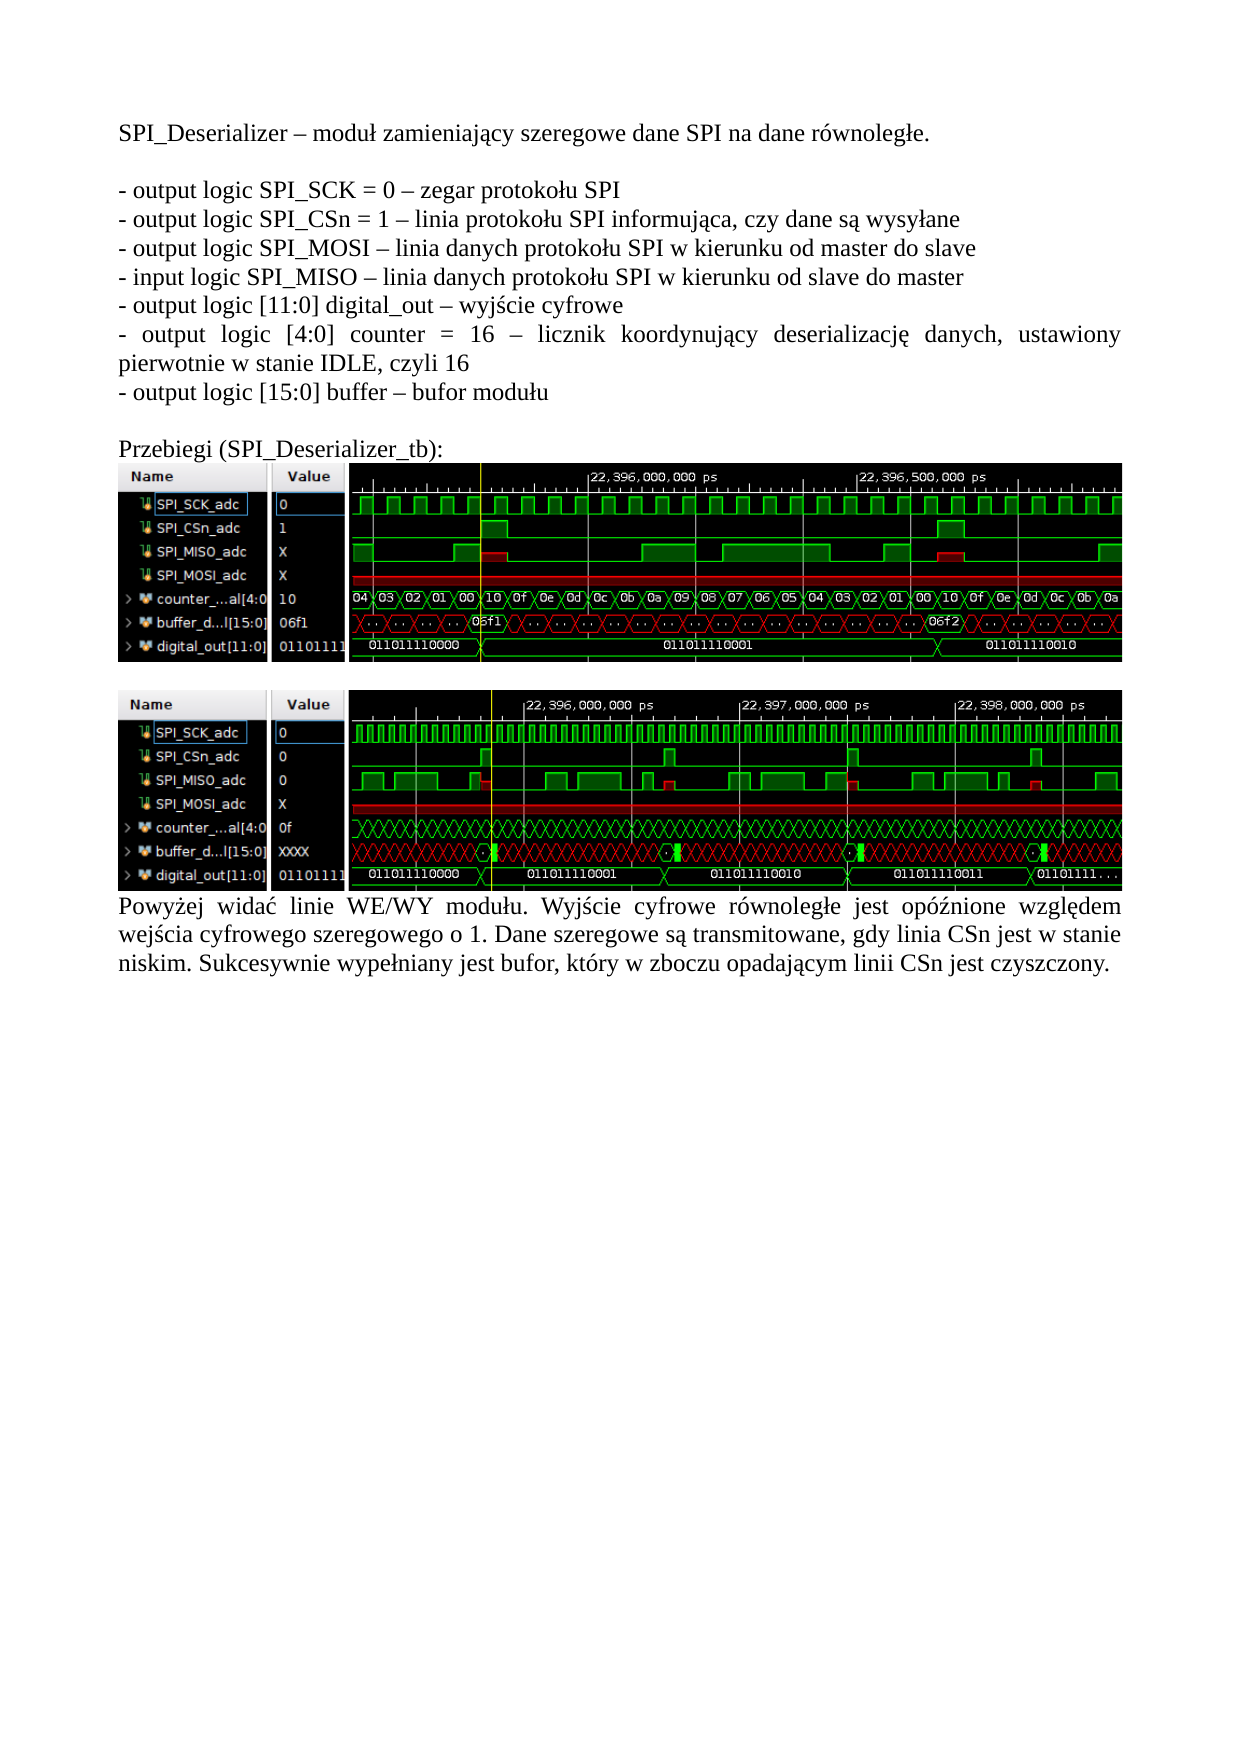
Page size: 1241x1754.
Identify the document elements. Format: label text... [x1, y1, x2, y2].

text Przebiegi (SPI_Deserializer_tb): [118, 434, 1122, 463]
picture [118, 690, 1123, 891]
text SPI_Deserializer – moduł zamieniający szeregowe dane SPI na dane równoległe. [118, 118, 1122, 147]
text - output logic SPI_SCK = 0 – zegar protokołu SPI [118, 176, 1122, 204]
picture [118, 463, 1123, 662]
text - output logic [4:0] counter = 16 – licznik koordynujący deserializację danych, ustawiony pierwotnie w stanie IDLE, czyli 16 [118, 319, 1122, 377]
text - output logic SPI_CSn = 1 – linia protokołu SPI informująca, czy dane są wysyłane [118, 204, 1122, 233]
text - output logic [15:0] buffer – bufor modułu [118, 377, 1122, 406]
text - output logic SPI_MOSI – linia danych protokołu SPI w kierunku od master do slave [118, 233, 1122, 262]
text Powyżej widać linie WE/WY modułu. Wyjście cyfrowe równoległe jest opóźnione względem wejścia cyfrowego szeregowego o 1. Dane szeregowe są transmitowane, gdy linia CSn jest w stanie niskim. Sukcesywnie wypełniany jest bufor, który w zboczu opadającym linii CSn jest czyszczony. [118, 891, 1122, 977]
text - output logic [11:0] digital_out – wyjście cyfrowe [118, 291, 1122, 319]
text - input logic SPI_MISO – linia danych protokołu SPI w kierunku od slave do master [118, 262, 1122, 291]
